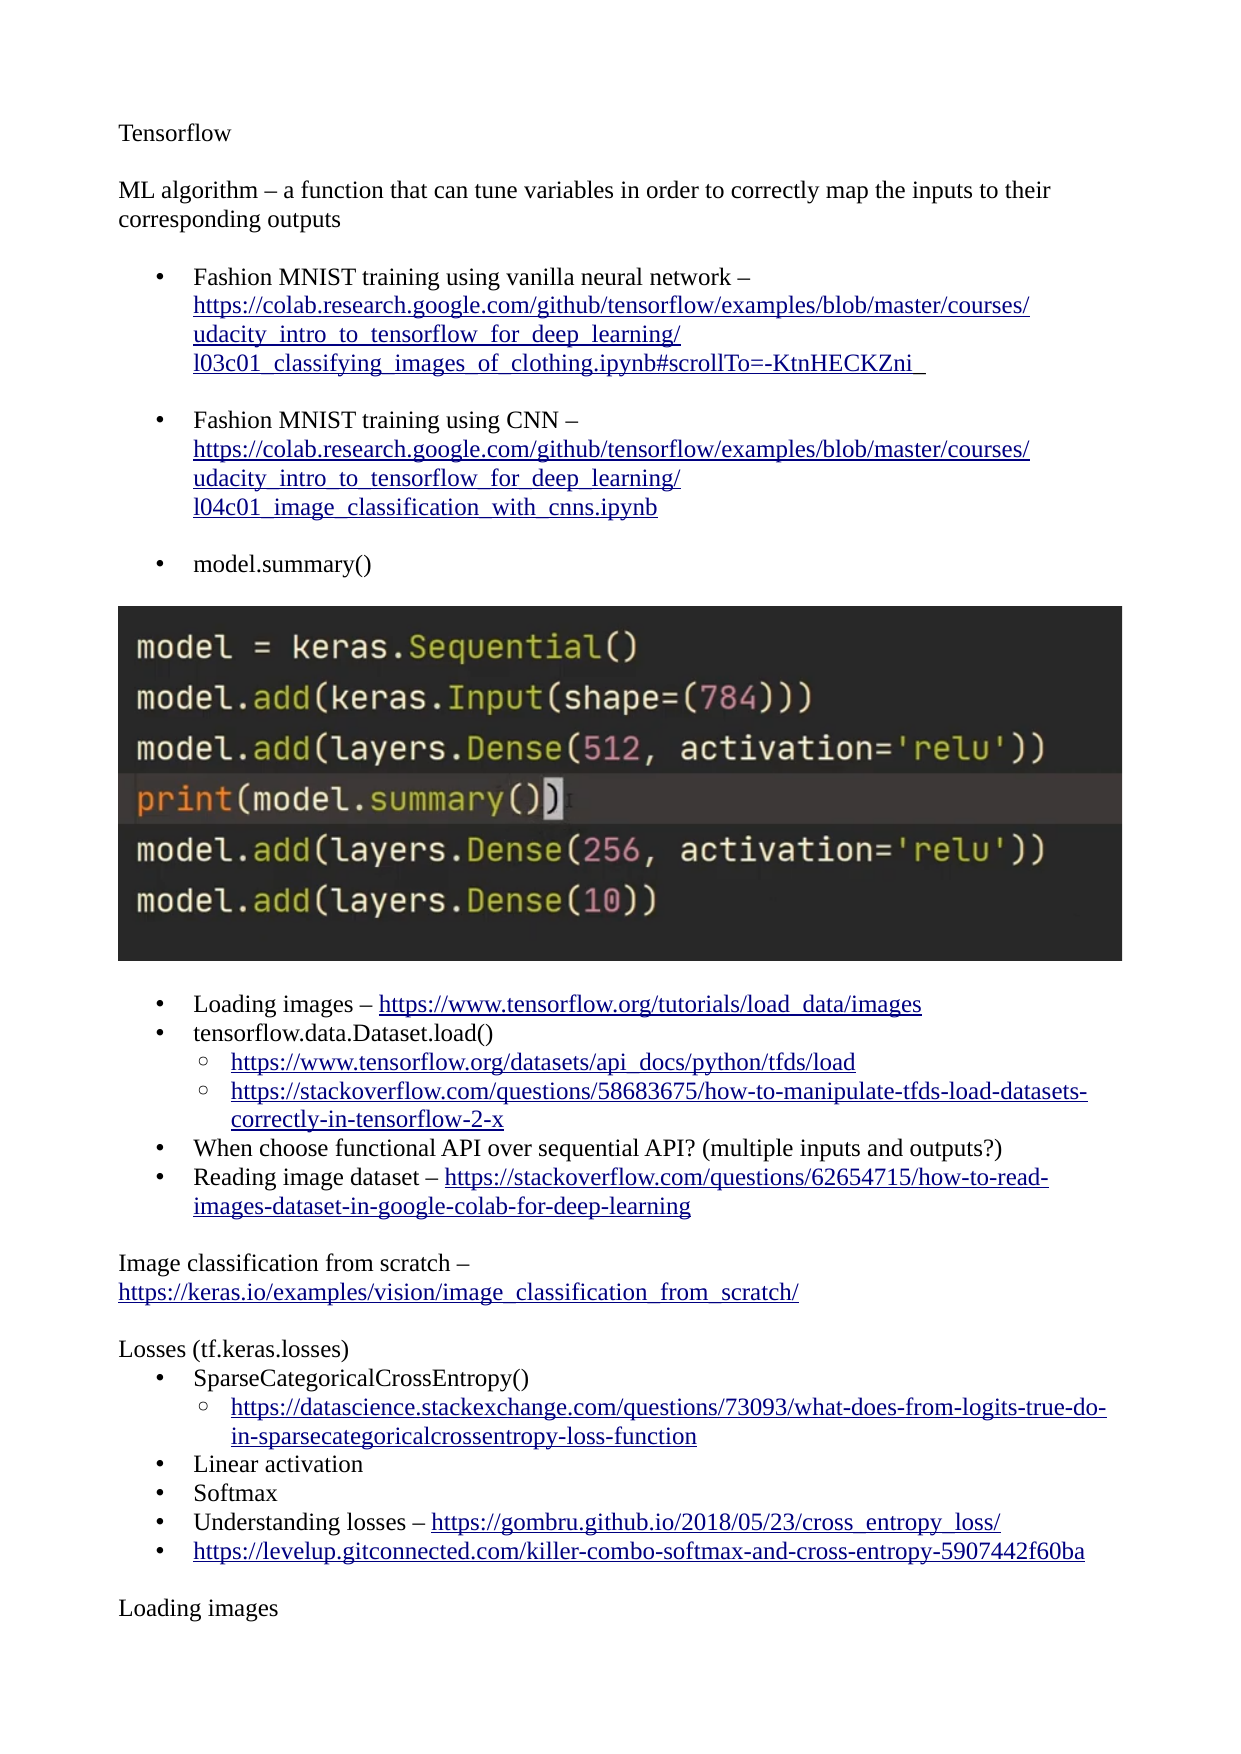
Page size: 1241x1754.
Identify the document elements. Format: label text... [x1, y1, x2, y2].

list https://stackoverflow.com/questions/58683675/how-to-manipulate-tfds-load-datasets-correctly-in-tensorflow-2-x [193, 1076, 1122, 1133]
list https://www.tensorflow.org/datasets/api_docs/python/tfds/load [193, 1047, 1122, 1076]
list When choose functional API over sequential API? (multiple inputs and outputs?) [156, 1133, 1122, 1162]
text ML algorithm – a function that can tune variables in order to correctly map the inputs to their corresponding outputs [118, 176, 1122, 233]
text Losses (tf.keras.losses) [118, 1334, 1122, 1363]
list Linear activation [156, 1449, 1122, 1478]
list https://datascience.stackexchange.com/questions/73093/what-does-from-logits-true-do-in-sparsecategoricalcrossentropy-loss-function [193, 1392, 1122, 1449]
list Fashion MNIST training using CNN – https://colab.research.google.com/github/tensorflow/examples/blob/master/courses/udacity_intro_to_tensorflow_for_deep_learning/l04c01_image_classification_with_cnns.ipynb [156, 406, 1122, 521]
text Tensorflow [118, 118, 1122, 147]
text Loading images [118, 1593, 1122, 1622]
list https://levelup.gitconnected.com/killer-combo-softmax-and-cross-entropy-5907442f60ba [156, 1536, 1122, 1564]
text Image classification from scratch – https://keras.io/examples/vision/image_classification_from_scratch/ [118, 1248, 1122, 1306]
list Softmax [156, 1478, 1122, 1507]
list Reading image dataset – https://stackoverflow.com/questions/62654715/how-to-read-images-dataset-in-google-colab-for-deep-learning [156, 1162, 1122, 1219]
list Understanding losses – https://gombru.github.io/2018/05/23/cross_entropy_loss/ [156, 1507, 1122, 1536]
list tensorflow.data.Dataset.load() [156, 1018, 1122, 1047]
list Loading images – https://www.tensorflow.org/tutorials/load_data/images [156, 989, 1122, 1018]
list SparseCategoricalCrossEntropy() [156, 1363, 1122, 1392]
list Fashion MNIST training using vanilla neural network – https://colab.research.google.com/github/tensorflow/examples/blob/master/courses/udacity_intro_to_tensorflow_for_deep_learning/l03c01_classifying_images_of_clothing.ipynb#scrollTo=-KtnHECKZni_ [156, 262, 1122, 377]
list model.summary() [156, 549, 1122, 578]
